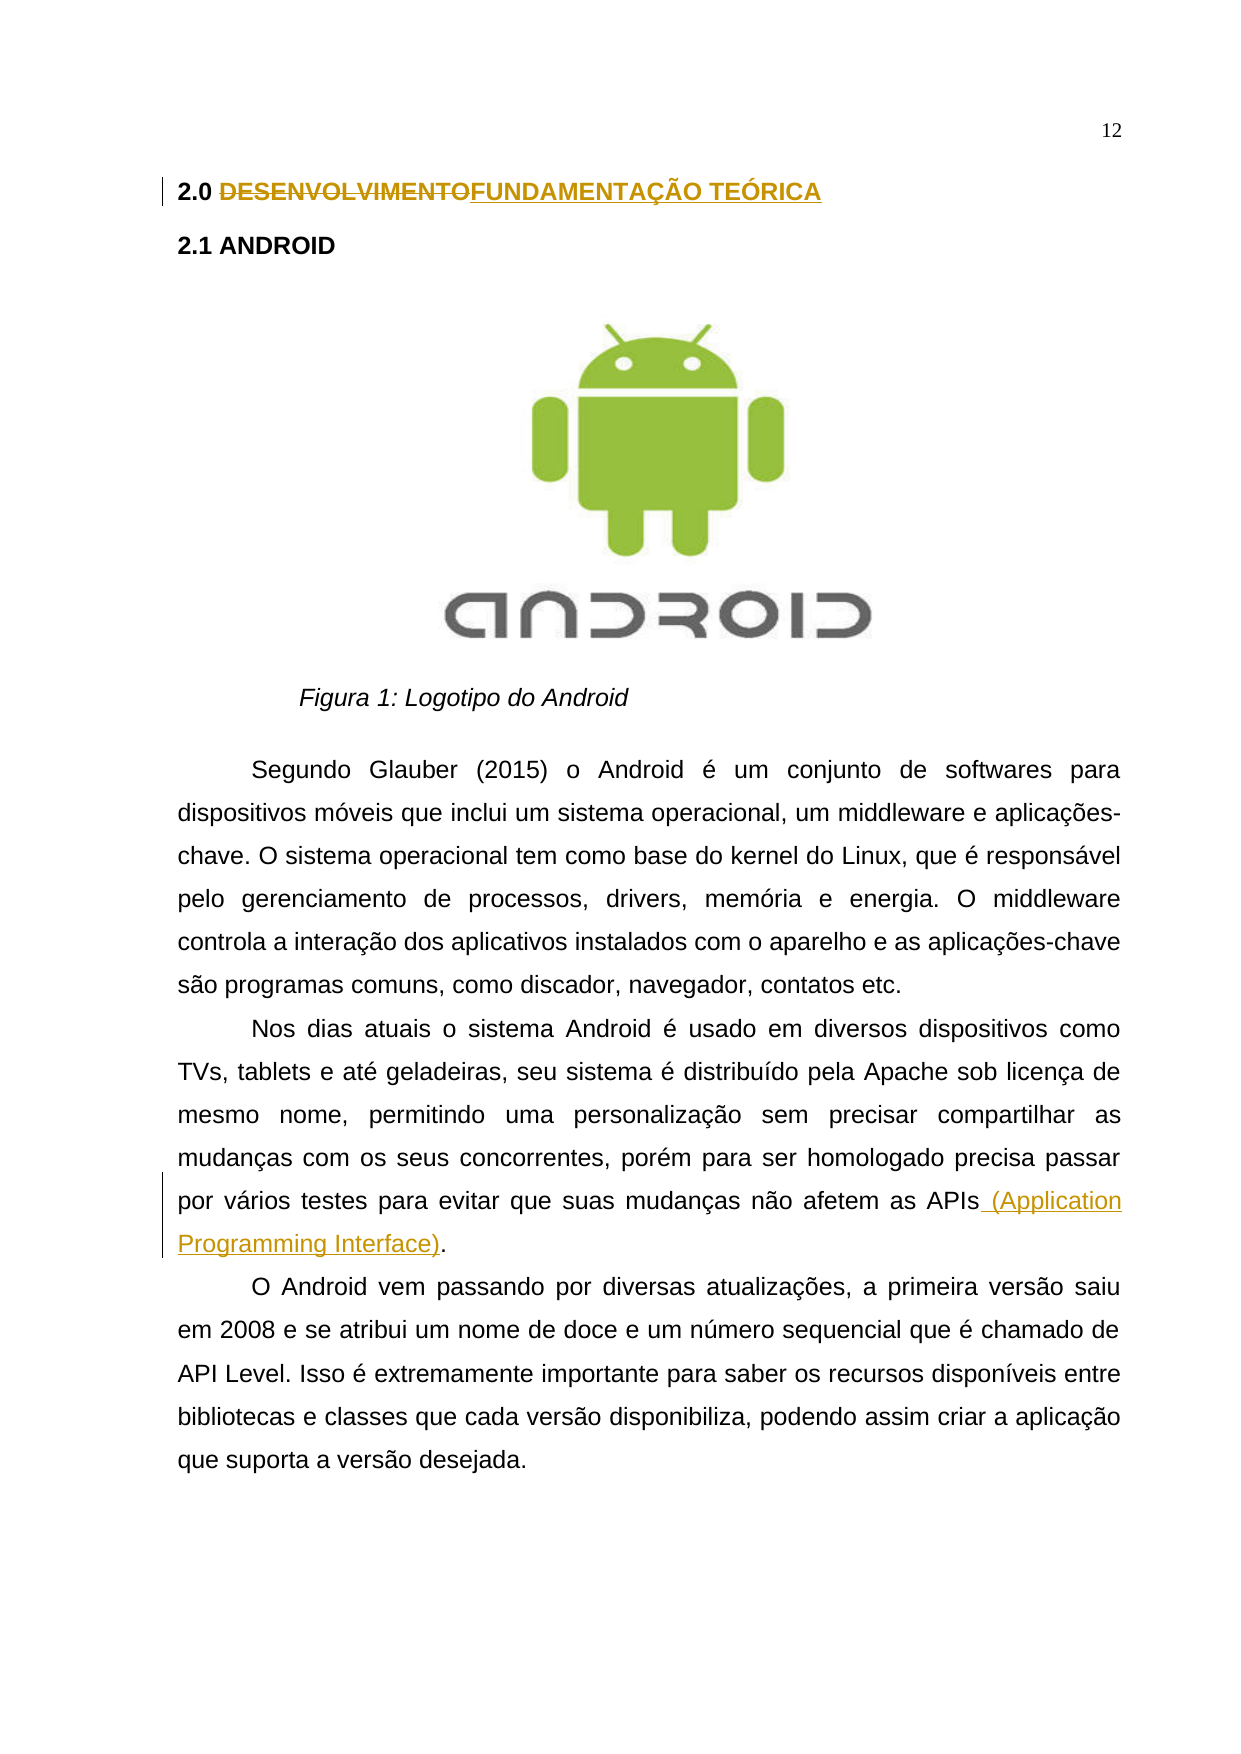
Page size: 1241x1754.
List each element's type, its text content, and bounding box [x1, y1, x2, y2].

text O Android vem passando por diversas atualizações, a primeira versão saiu em 2008 e se atribui um nome de doce e um número sequencial que é chamado de API Level. Isso é extremamente importante para saber os recursos disponíveis entre bibliotecas e classes que cada versão disponibiliza, podendo assim criar a aplicação que suporta a versão desejada. [177, 1272, 1122, 1473]
text Segundo Glauber (2015) o Android é um conjunto de softwares para dispositivos móveis que inclui um sistema operacional, um middleware e aplicações-chave. O sistema operacional tem como base do kernel do Linux, que é responsável pelo gerenciamento de processos, drivers, memória e energia. O middleware controla a interação dos aplicativos instalados com o aparelho e as aplicações-chave são programas comuns, como discador, navegador, contatos etc. [177, 755, 1122, 999]
text Figura 1: Logotipo do Android [299, 683, 1000, 712]
subtitle 2.0 FUNDAMENTAÇÃO TEÓRICA [177, 177, 1122, 206]
picture [298, 278, 1001, 683]
subtitle 2.1 ANDROID [177, 231, 1122, 260]
text Nos dias atuais o sistema Android é usado em diversos dispositivos como TVs, tablets e até geladeiras, seu sistema é distribuído pela Apache sob licença de mesmo nome, permitindo uma personalização sem precisar compartilhar as mudanças com os seus concorrentes, porém para ser homologado precisa passar por vários testes para evitar que suas mudanças não afetem as APIs (Application Programming Interface). [177, 1013, 1122, 1258]
